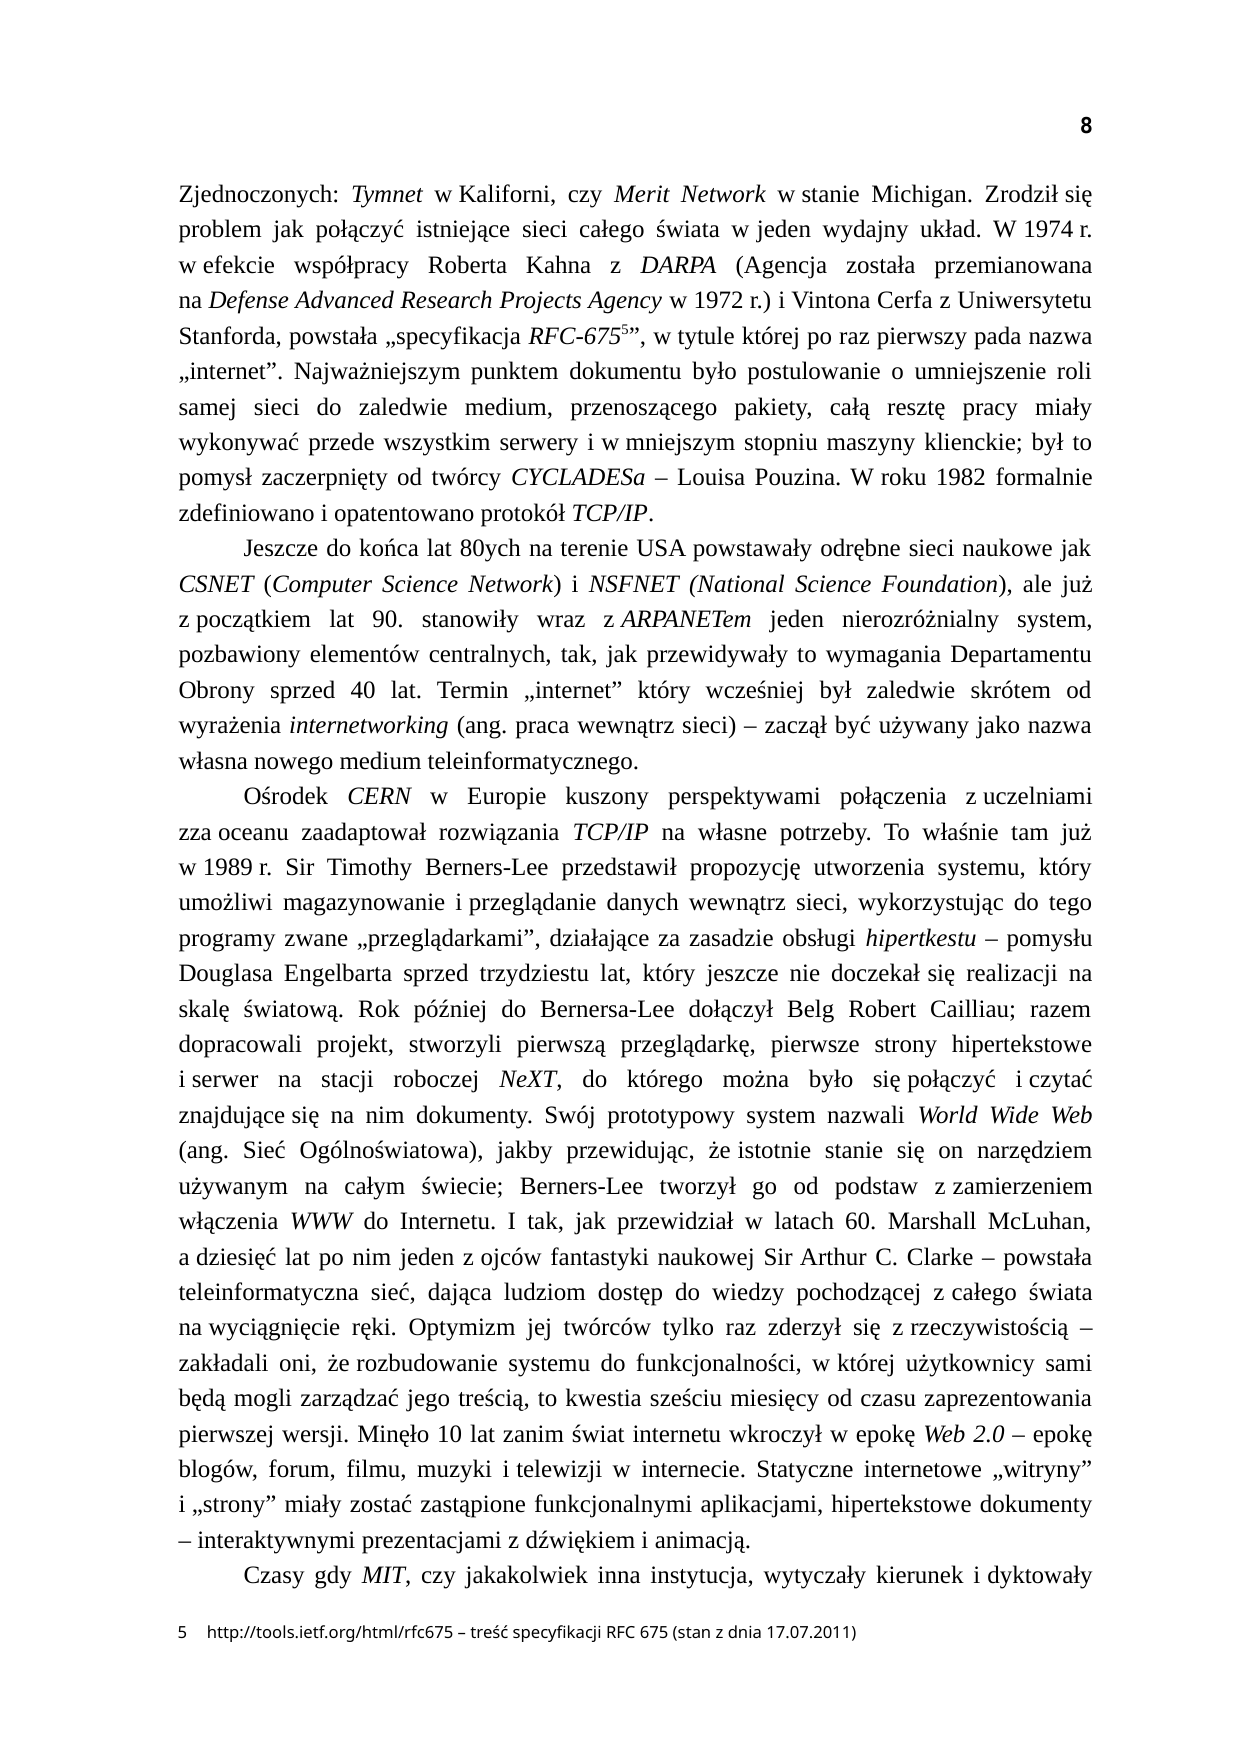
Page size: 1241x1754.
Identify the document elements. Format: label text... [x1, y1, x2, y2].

text Ośrodek CERN w Europie kuszony perspektywami połączenia z uczelniami zza oceanu zaadaptował rozwiązania TCP/IP na własne potrzeby. To właśnie tam już w 1989 r. Sir Timothy Berners-Lee przedstawił propozycję utworzenia systemu, który umożliwi magazynowanie i przeglądanie danych wewnątrz sieci, wykorzystując do tego programy zwane „przeglądarkami”, działające za zasadzie obsługi hipertkestu – pomysłu Douglasa Engelbarta sprzed trzydziestu lat, który jeszcze nie doczekał się realizacji na skalę światową. Rok później do Bernersa-Lee dołączył Belg Robert Cailliau; razem dopracowali projekt, stworzyli pierwszą przeglądarkę, pierwsze strony hipertekstowe i serwer na stacji roboczej NeXT, do którego można było się połączyć i czytać znajdujące się na nim dokumenty. Swój prototypowy system nazwali World Wide Web (ang. Sieć Ogólnoświatowa), jakby przewidując, że istotnie stanie się on narzędziem używanym na całym świecie; Berners-Lee tworzył go od podstaw z zamierzeniem włączenia WWW do Internetu. I tak, jak przewidział w latach 60. Marshall McLuhan, a dziesięć lat po nim jeden z ojców fantastyki naukowej Sir Arthur C. Clarke – powstała teleinformatyczna sieć, dająca ludziom dostęp do wiedzy pochodzącej z całego świata na wyciągnięcie ręki. Optymizm jej twórców tylko raz zderzył się z rzeczywistością – zakładali oni, że rozbudowanie systemu do funkcjonalności, w której użytkownicy sami będą mogli zarządzać jego treścią, to kwestia sześciu miesięcy od czasu zaprezentowania pierwszej wersji. Minęło 10 lat zanim świat internetu wkroczył w epokę Web 2.0 – epokę blogów, forum, filmu, muzyki i telewizji w internecie. Statyczne internetowe „witryny” i „strony” miały zostać zastąpione funkcjonalnymi aplikacjami, hipertekstowe dokumenty – interaktywnymi prezentacjami z dźwiękiem i animacją. [178, 776, 1093, 1555]
text http://tools.ietf.org/html/rfc675 – treść specyfikacji RFC 675 (stan z dnia 17.07.2011) [177, 1621, 1093, 1643]
text Jeszcze do końca lat 80ych na terenie USA powstawały odrębne sieci naukowe jak CSNET (Computer Science Network) i NSFNET (National Science Foundation), ale już z początkiem lat 90. stanowiły wraz z ARPANETem jeden nierozróżnialny system, pozbawiony elementów centralnych, tak, jak przewidywały to wymagania Departamentu Obrony sprzed 40 lat. Termin „internet” który wcześniej był zaledwie skrótem od wyrażenia internetworking (ang. praca wewnątrz sieci) – zaczął być używany jako nazwa własna nowego medium teleinformatycznego. [178, 528, 1093, 776]
text Zjednoczonych: Tymnet w Kaliforni, czy Merit Network w stanie Michigan. Zrodził się problem jak połączyć istniejące sieci całego świata w jeden wydajny układ. W 1974 r. w efekcie współpracy Roberta Kahna z DARPA (Agencja została przemianowana na Defense Advanced Research Projects Agency w 1972 r.) i Vintona Cerfa z Uniwersytetu Stanforda, powstała „specyfikacja RFC-675”, w tytule której po raz pierwszy pada nazwa „internet”. Najważniejszym punktem dokumentu było postulowanie o umniejszenie roli samej sieci do zaledwie medium, przenoszącego pakiety, całą resztę pracy miały wykonywać przede wszystkim serwery i w mniejszym stopniu maszyny klienckie; był to pomysł zaczerpnięty od twórcy CYCLADESa – Louisa Pouzina. W roku 1982 formalnie zdefiniowano i opatentowano protokół TCP/IP. [178, 174, 1093, 528]
text Czasy gdy MIT, czy jakakolwiek inna instytucja, wytyczały kierunek i dyktowały [178, 1555, 1093, 1591]
